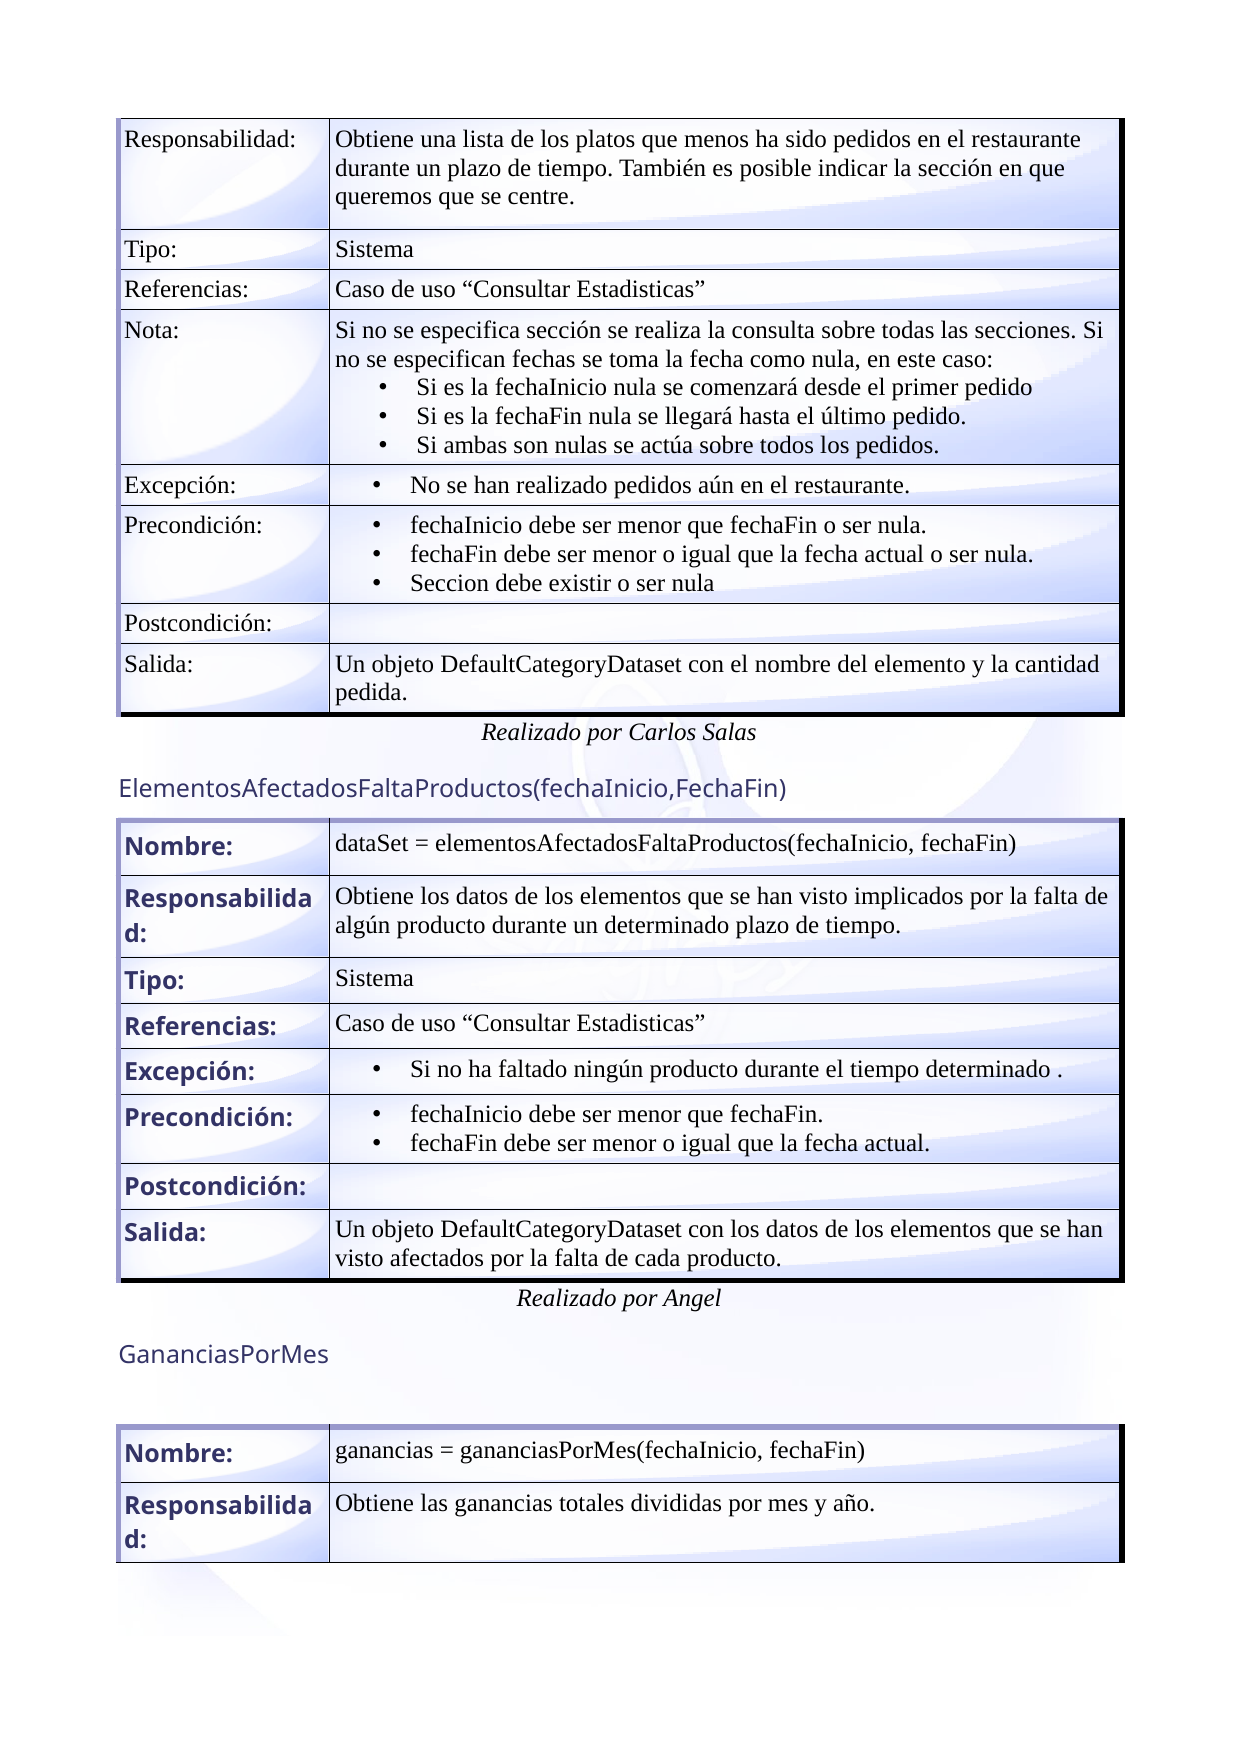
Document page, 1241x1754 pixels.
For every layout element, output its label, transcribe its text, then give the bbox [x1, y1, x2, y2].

table_header Nombre: [121, 1430, 329, 1482]
table_cell Postcondición: [121, 604, 329, 643]
table_cell Obtiene las ganancias totales divididas por mes y año. [330, 1483, 1119, 1562]
table_cell Responsabilidad: [121, 876, 329, 957]
table_cell Sistema [330, 230, 1119, 269]
table_cell Obtiene una lista de los platos que menos ha sido pedidos en el restaurante durante un plazo de tiempo. También es posible indicar la sección en que queremos que se centre. [330, 119, 1119, 228]
table_cell Caso de uso “Consultar Estadisticas” [330, 270, 1119, 309]
table_cell Un objeto DefaultCategoryDataset con los datos de los elementos que se han visto afectados por la falta de cada producto. [330, 1210, 1119, 1277]
table_cell Precondición: [121, 1095, 329, 1163]
table_cell Responsabilidad: [121, 1483, 329, 1562]
table_cell [330, 604, 1119, 643]
table_cell Tipo: [121, 958, 329, 1002]
table_cell Sistema [330, 958, 1119, 1002]
table_cell Referencias: [121, 270, 329, 309]
text Realizado por Angel [118, 1283, 1122, 1311]
picture [118, 1371, 1122, 1424]
table_cell [330, 1164, 1119, 1208]
table_cell Si no se especifica sección se realiza la consulta sobre todas las secciones. Si no se especifican fechas se toma la fecha como nula, en este caso: Si es la fechaInicio nula se comenzará desde el primer pedido Si es la fechaFin nula se llegará hasta el último pedido. Si ambas son nulas se actúa sobre todos los pedidos. [330, 310, 1119, 464]
picture [118, 1563, 1122, 1636]
subtitle GananciasPorMes [118, 1336, 1122, 1371]
table_header Nombre: [121, 823, 329, 875]
table_cell Excepción: [121, 465, 329, 505]
table_cell Obtiene los datos de los elementos que se han visto implicados por la falta de algún producto durante un determinado plazo de tiempo. [330, 876, 1119, 957]
table_cell fechaInicio debe ser menor que fechaFin o ser nula. fechaFin debe ser menor o igual que la fecha actual o ser nula. Seccion debe existir o ser nula [330, 506, 1119, 602]
picture [118, 805, 1122, 818]
table_cell Excepción: [121, 1049, 329, 1094]
table_cell Tipo: [121, 230, 329, 269]
table_cell Postcondición: [121, 1164, 329, 1208]
picture [118, 1311, 1122, 1336]
table_cell Si no ha faltado ningún producto durante el tiempo determinado . [330, 1049, 1119, 1094]
table_cell Nota: [121, 310, 329, 464]
table_cell No se han realizado pedidos aún en el restaurante. [330, 465, 1119, 505]
table_cell Precondición: [121, 506, 329, 602]
picture [118, 746, 1122, 771]
table_cell Un objeto DefaultCategoryDataset con el nombre del elemento y la cantidad pedida. [330, 644, 1119, 712]
table_cell Referencias: [121, 1004, 329, 1048]
table_header dataSet = elementosAfectadosFaltaProductos(fechaInicio, fechaFin) [330, 823, 1119, 875]
table_header ganancias = gananciasPorMes(fechaInicio, fechaFin) [330, 1430, 1119, 1482]
subtitle ElementosAfectadosFaltaProductos(fechaInicio,FechaFin) [118, 771, 1122, 805]
table_cell Salida: [121, 644, 329, 712]
table_cell Responsabilidad: [121, 119, 329, 228]
table_cell Salida: [121, 1210, 329, 1277]
text Realizado por Carlos Salas [118, 717, 1122, 746]
table_cell fechaInicio debe ser menor que fechaFin. fechaFin debe ser menor o igual que la fecha actual. [330, 1095, 1119, 1163]
table_cell Caso de uso “Consultar Estadisticas” [330, 1004, 1119, 1048]
